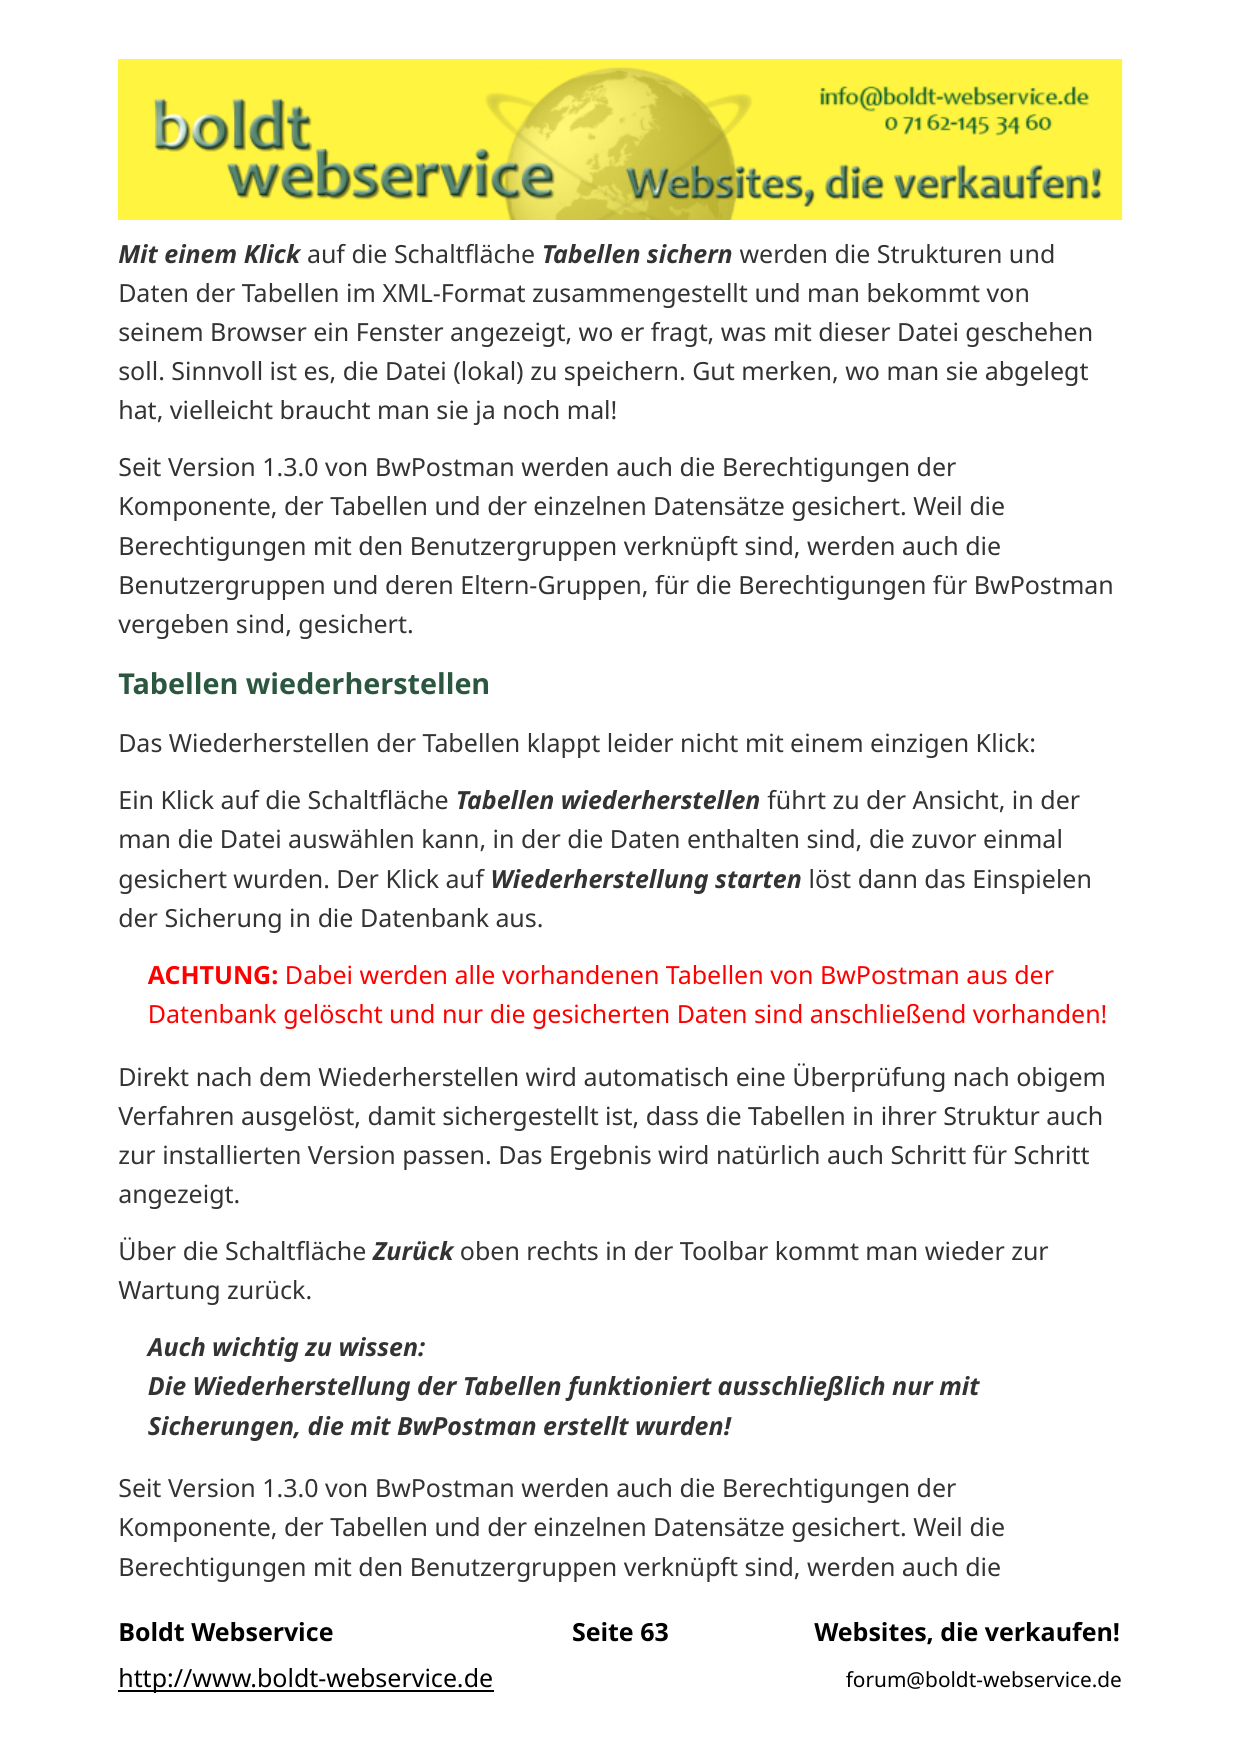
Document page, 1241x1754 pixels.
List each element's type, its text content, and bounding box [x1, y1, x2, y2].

text ACHTUNG: Dabei werden alle vorhandenen Tabellen von BwPostman aus der Datenbank gelöscht und nur die gesicherten Daten sind anschließend vorhanden! [148, 957, 1122, 1031]
picture [118, 59, 1123, 220]
subtitle Tabellen wiederherstellen [118, 663, 1122, 702]
text Das Wiederherstellen der Tabellen klappt leider nicht mit einem einzigen Klick: [118, 726, 1122, 760]
text Auch wichtig zu wissen: Die Wiederherstellung der Tabellen funktioniert ausschließlich nur mit Sicherungen, die mit BwPostman erstellt wurden! [148, 1330, 1122, 1442]
text Direkt nach dem Wiederherstellen wird automatisch eine Überprüfung nach obigem Verfahren ausgelöst, damit sichergestellt ist, dass die Tabellen in ihrer Struktur auch zur installierten Version passen. Das Ergebnis wird natürlich auch Schritt für Schritt angezeigt. [118, 1059, 1122, 1211]
text Ein Klick auf die Schaltfläche Tabellen wiederherstellen führt zu der Ansicht, in der man die Datei auswählen kann, in der die Daten enthalten sind, die zuvor einmal gesichert wurden. Der Klick auf Wiederherstellung starten löst dann das Einspielen der Sicherung in die Datenbank aus. [118, 783, 1122, 934]
text Über die Schaltfläche Zurück oben rechts in der Toolbar kommt man wieder zur Wartung zurück. [118, 1234, 1122, 1307]
text Seit Version 1.3.0 von BwPostman werden auch die Berechtigungen der Komponente, der Tabellen und der einzelnen Datensätze gesichert. Weil die Berechtigungen mit den Benutzergruppen verknüpft sind, werden auch die [118, 1471, 1122, 1583]
text Mit einem Klick auf die Schaltfläche Tabellen sichern werden die Strukturen und Daten der Tabellen im XML-Format zusammengestellt und man bekommt von seinem Browser ein Fenster angezeigt, wo er fragt, was mit dieser Datei geschehen soll. Sinnvoll ist es, die Datei (lokal) zu speichern. Gut merken, wo man sie abgelegt hat, vielleicht braucht man sie ja noch mal! [118, 236, 1122, 427]
text Seit Version 1.3.0 von BwPostman werden auch die Berechtigungen der Komponente, der Tabellen und der einzelnen Datensätze gesichert. Weil die Berechtigungen mit den Benutzergruppen verknüpft sind, werden auch die Benutzergruppen und deren Eltern-Gruppen, für die Berechtigungen für BwPostman vergeben sind, gesichert. [118, 450, 1122, 641]
